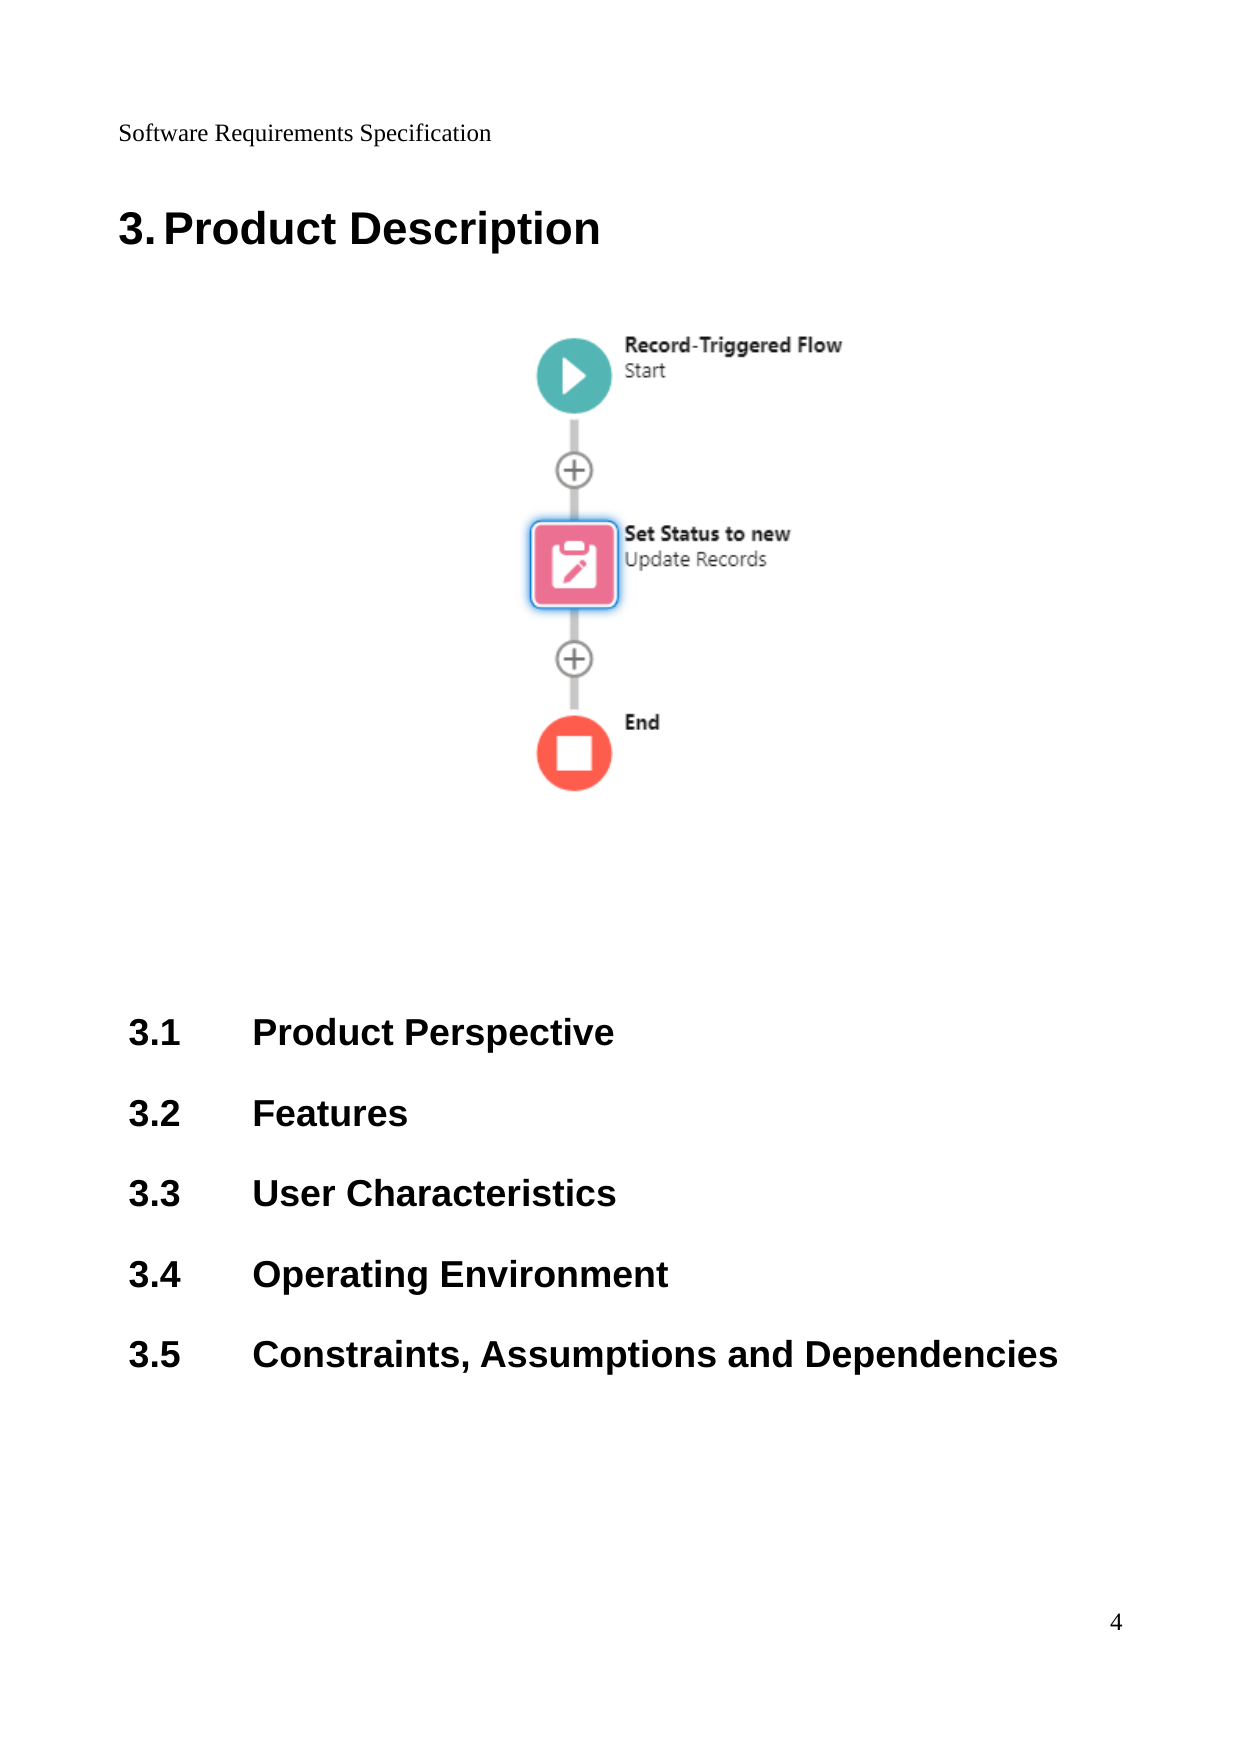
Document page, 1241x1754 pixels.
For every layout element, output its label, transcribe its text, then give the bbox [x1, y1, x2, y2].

subtitle Product Perspective [118, 1010, 1122, 1053]
subtitle Operating Environment [118, 1252, 1122, 1295]
subtitle Features [118, 1091, 1122, 1134]
subtitle Product Description [118, 201, 1122, 254]
subtitle Constraints, Assumptions and Dependencies [118, 1333, 1122, 1376]
subtitle User Characteristics [118, 1171, 1122, 1214]
